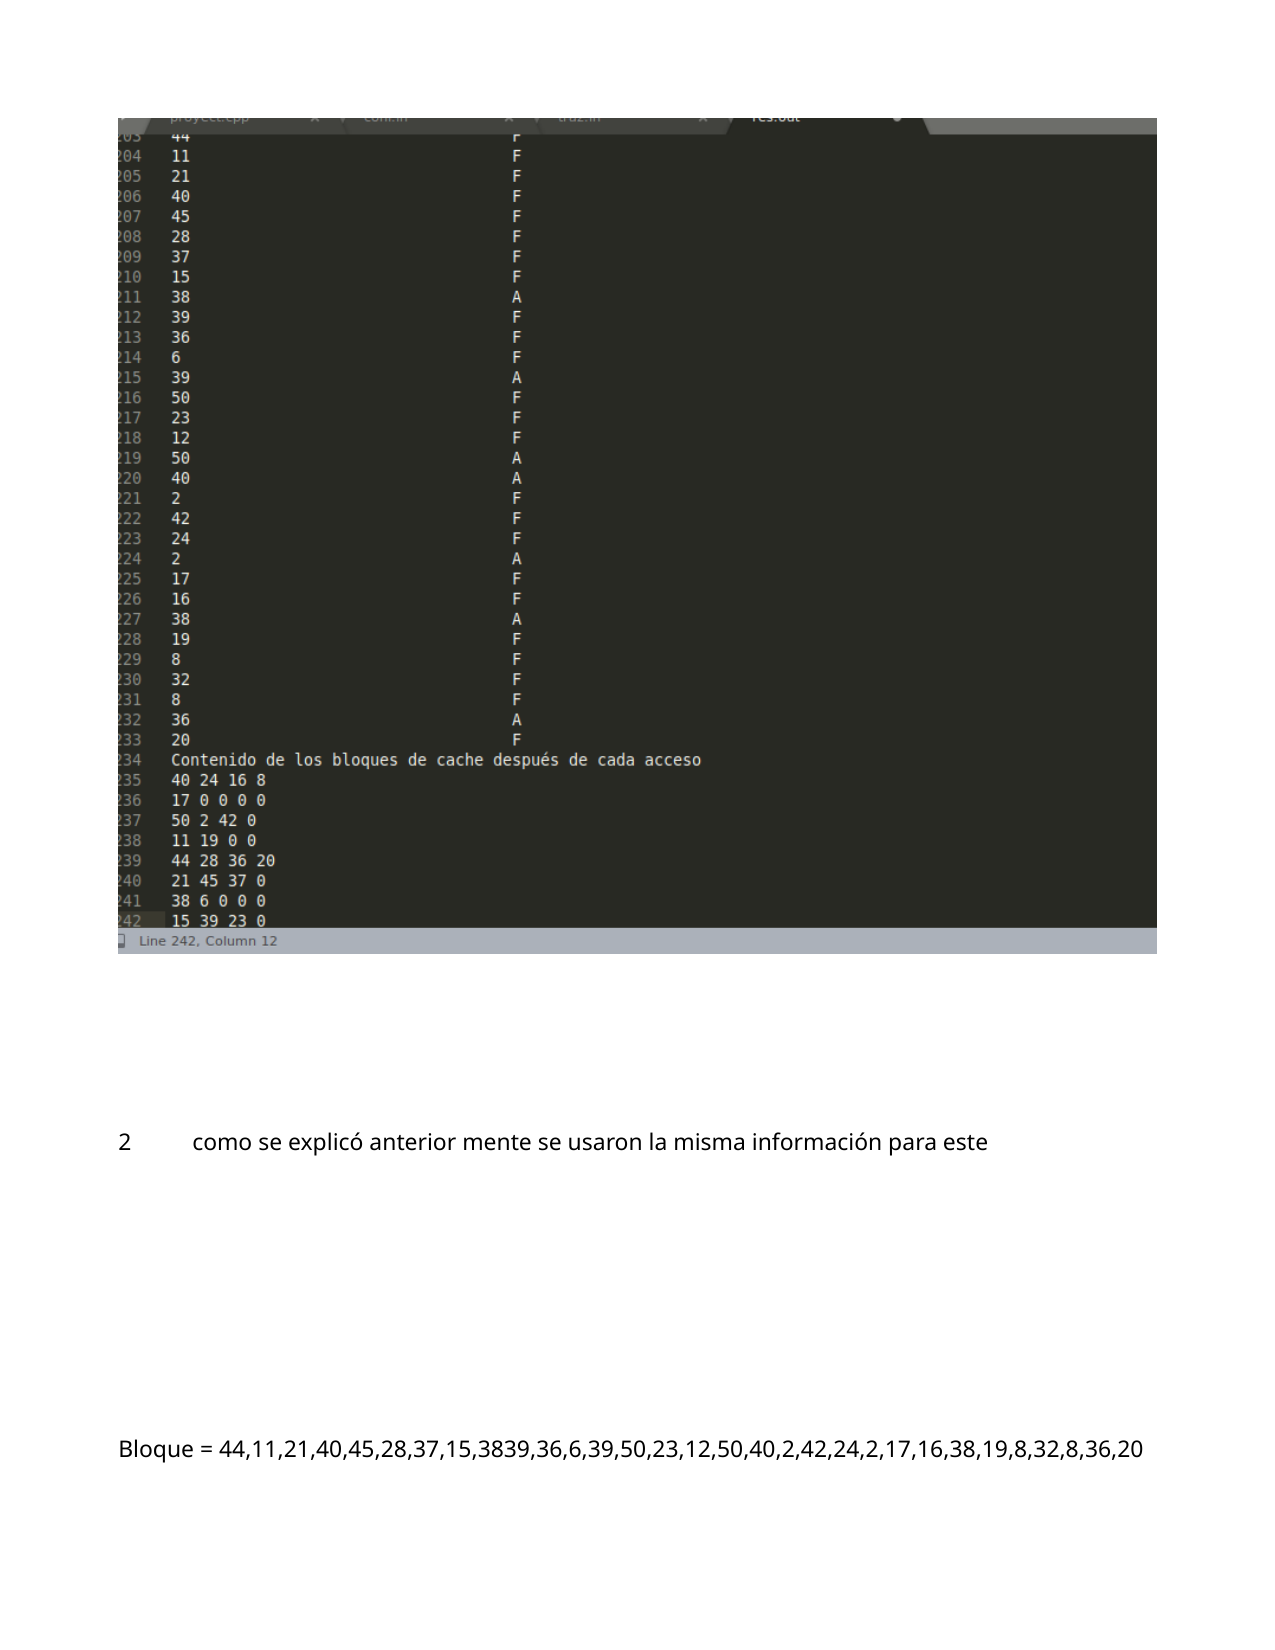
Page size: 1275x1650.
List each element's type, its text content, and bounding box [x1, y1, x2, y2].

text 2 como se explicó anterior mente se usaron la misma información para este [118, 1126, 1157, 1157]
text Bloque = 44,11,21,40,45,28,37,15,3839,36,6,39,50,23,12,50,40,2,42,24,2,17,16,38,19,8,32,8,36,20 [118, 1433, 1157, 1465]
